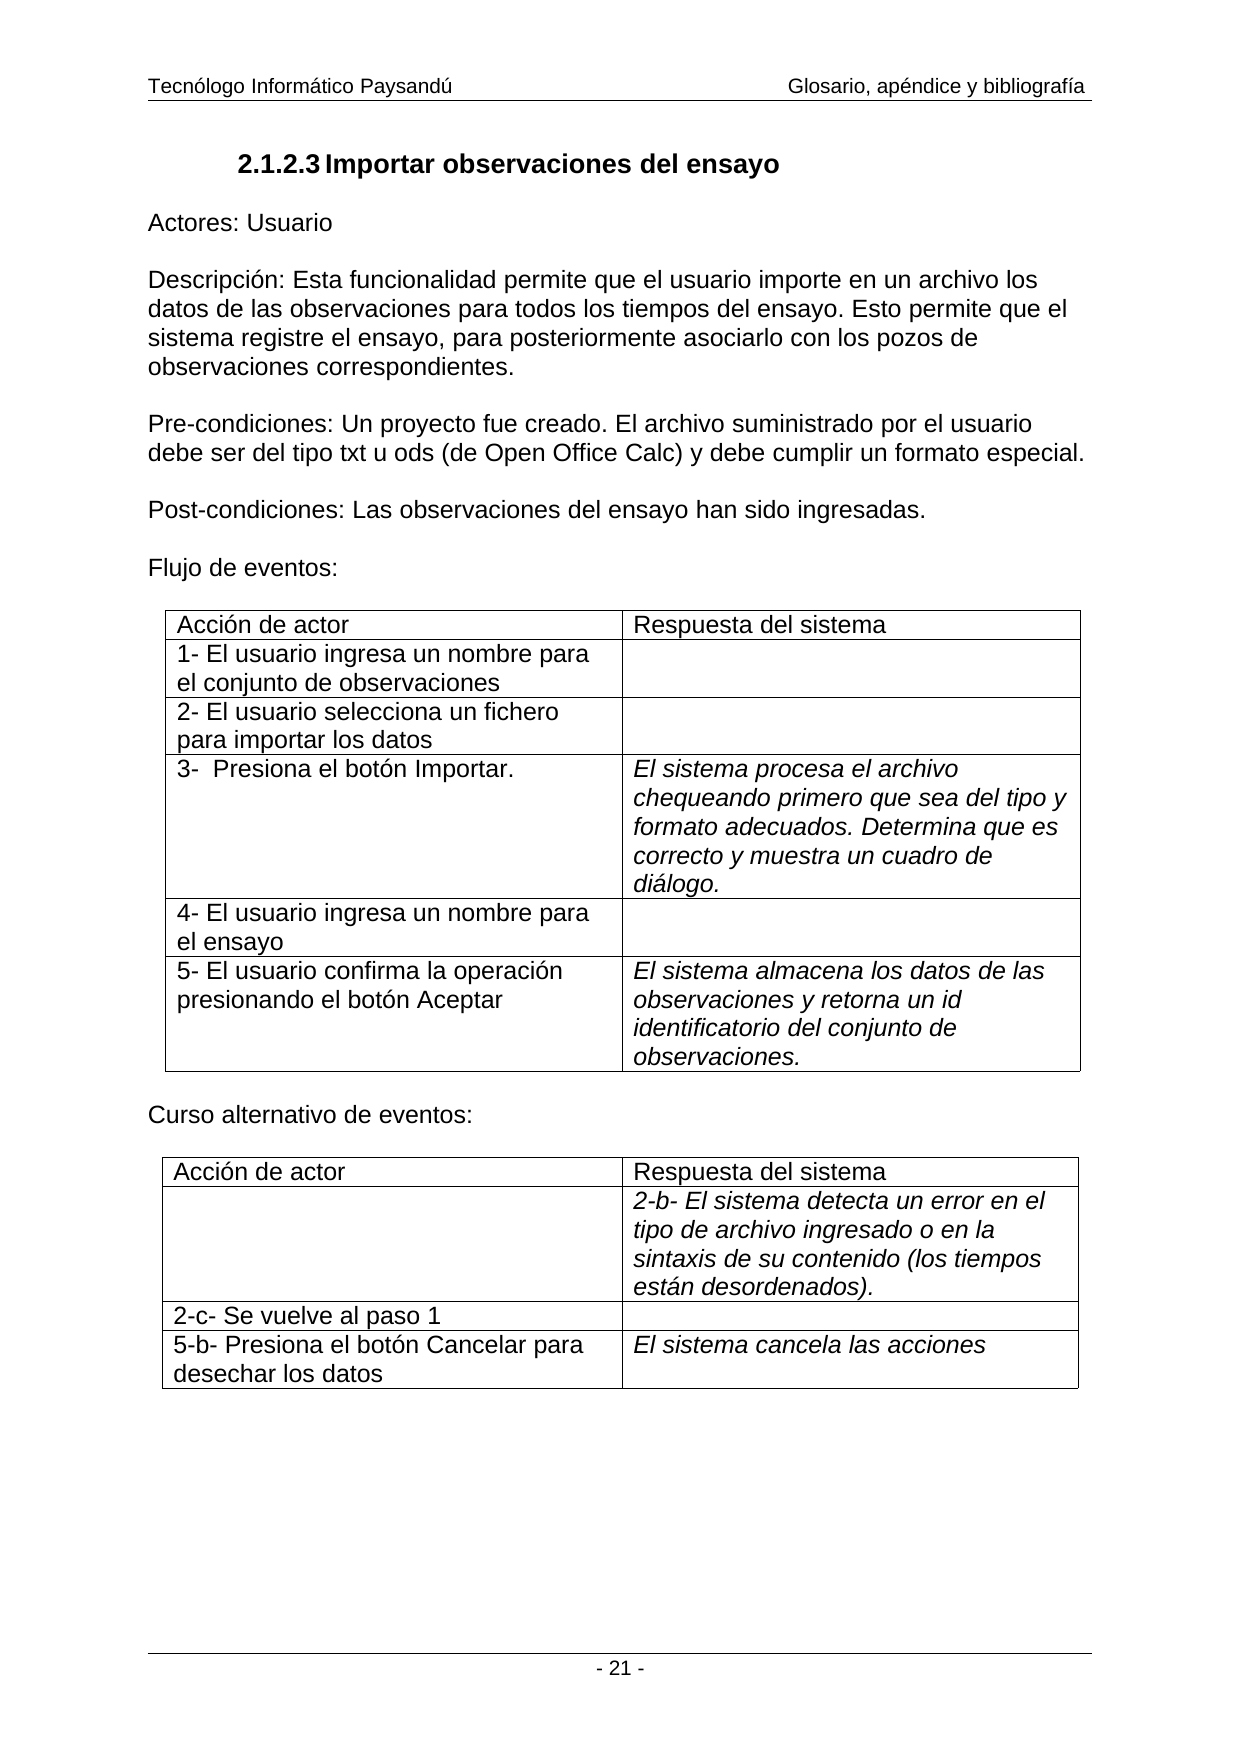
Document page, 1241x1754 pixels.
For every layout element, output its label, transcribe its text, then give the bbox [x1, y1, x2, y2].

text Post-condiciones: Las observaciones del ensayo han sido ingresadas. [148, 495, 1092, 524]
table_cell [623, 1302, 1078, 1330]
table_cell 5-b- Presiona el botón Cancelar para desechar los datos [163, 1331, 622, 1388]
subtitle Importar observaciones del ensayo [237, 148, 1092, 179]
table_cell [623, 899, 1080, 956]
table_cell 4- El usuario ingresa un nombre para el ensayo [166, 899, 622, 956]
table_cell 2-c- Se vuelve al paso 1 [163, 1302, 622, 1330]
table_cell 1- El usuario ingresa un nombre para el conjunto de observaciones [166, 640, 622, 697]
table_cell 2- El usuario selecciona un fichero para importar los datos [166, 698, 622, 754]
table_cell El sistema almacena los datos de las observaciones y retorna un id identificatorio del conjunto de observaciones. [623, 957, 1080, 1071]
table_cell El sistema procesa el archivo chequeando primero que sea del tipo y formato adecuados. Determina que es correcto y muestra un cuadro de diálogo. [623, 755, 1080, 898]
table_cell [163, 1187, 622, 1301]
text Flujo de eventos: [148, 553, 1092, 581]
table_cell 5- El usuario confirma la operación presionando el botón Aceptar [166, 957, 622, 1071]
table_cell [623, 640, 1080, 697]
table_header Acción de actor [163, 1158, 622, 1186]
table_header Respuesta del sistema [623, 1158, 1078, 1186]
text Actores: Usuario [148, 208, 1092, 236]
table_cell El sistema cancela las acciones [623, 1331, 1078, 1388]
table_cell [623, 698, 1080, 754]
text Pre-condiciones: Un proyecto fue creado. El archivo suministrado por el usuario debe ser del tipo txt u ods (de Open Office Calc) y debe cumplir un formato especial. [148, 409, 1092, 466]
text Descripción: Esta funcionalidad permite que el usuario importe en un archivo los datos de las observaciones para todos los tiempos del ensayo. Esto permite que el sistema registre el ensayo, para posteriormente asociarlo con los pozos de observaciones correspondientes. [148, 265, 1092, 380]
table_cell 2-b- El sistema detecta un error en el tipo de archivo ingresado o en la sintaxis de su contenido (los tiempos están desordenados). [623, 1187, 1078, 1301]
table_cell 3- Presiona el botón Importar. [166, 755, 622, 898]
table_header Respuesta del sistema [623, 611, 1080, 639]
text Curso alternativo de eventos: [148, 1100, 1092, 1128]
table_header Acción de actor [166, 611, 622, 639]
